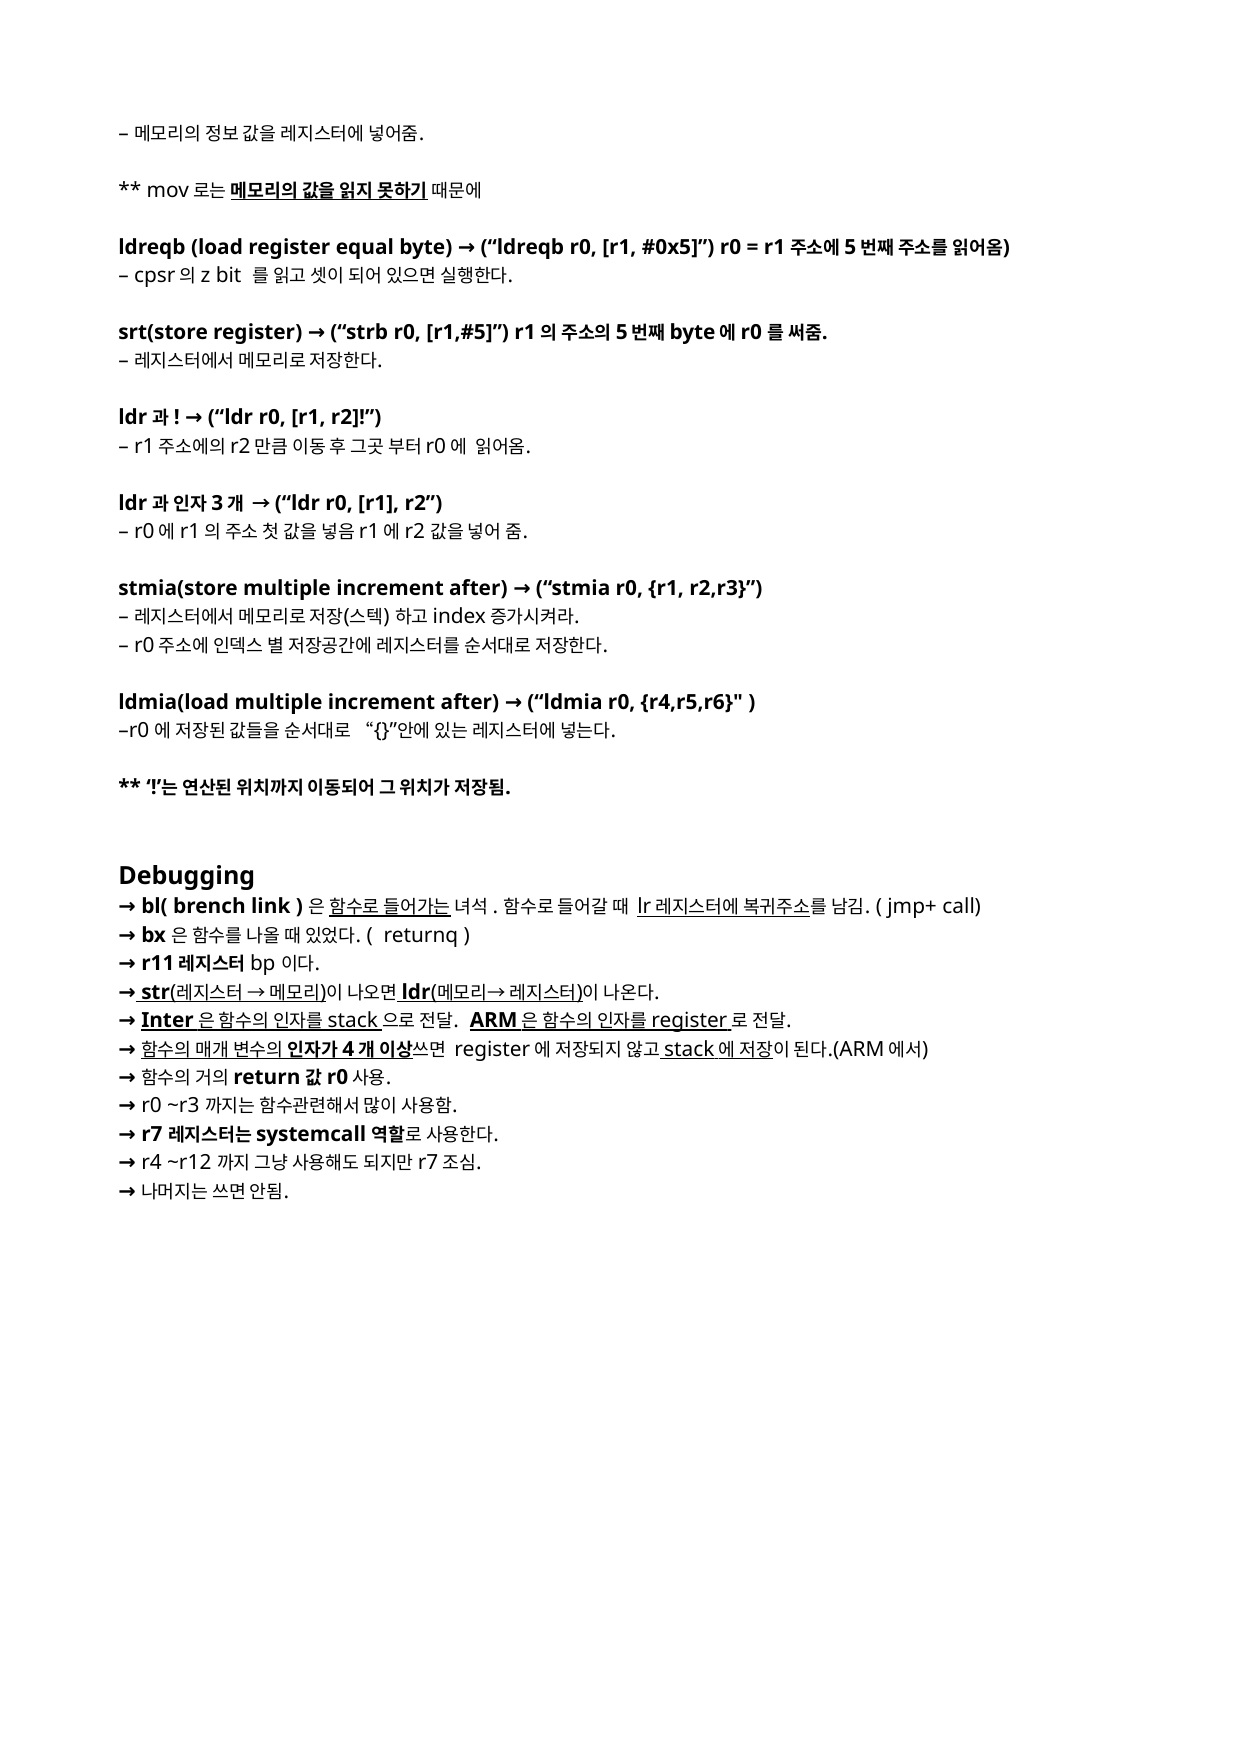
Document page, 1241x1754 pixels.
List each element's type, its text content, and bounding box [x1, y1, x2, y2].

text → r4 ~r12 까지 그냥 사용해도 되지만 r7조심. [118, 1147, 1122, 1176]
text → bx 은 함수를 나올 때 있었다. ( returnq ) [118, 920, 1122, 948]
text → r11레지스터 bp 이다. [118, 948, 1122, 977]
text → 함수의 거의 return 값 r0사용. [118, 1062, 1122, 1091]
text → r0 ~r3 까지는 함수관련해서 많이 사용함. [118, 1091, 1122, 1119]
text → str(레지스터 → 메모리)이 나오면 ldr(메모리→ 레지스터)이 나온다. [118, 977, 1122, 1005]
text – 메모리의 정보 값을 레지스터에 넣어줌. [118, 118, 1122, 147]
text – r0에 r1의 주소 첫 값을 넣음 r1에 r2 값을 넣어 줌. [118, 516, 1122, 545]
text ldr 과 인자 3개 → (“ldr r0, [r1], r2”) [118, 488, 1122, 516]
text – 레지스터에서 메모리로 저장한다. [118, 346, 1122, 374]
text –r0 에 저장된 값들을 순서대로 “{}”안에 있는 레지스터에 넣는다. [118, 715, 1122, 744]
text → Inter은 함수의 인자를 stack으로 전달. ARM은 함수의 인자를 register로 전달. [118, 1005, 1122, 1034]
text – r1주소에의 r2만큼 이동 후 그곳 부터r0에 읽어옴. [118, 431, 1122, 459]
text ldr 과 ! → (“ldr r0, [r1, r2]!”) [118, 402, 1122, 431]
text ldmia(load multiple increment after) → (“ldmia r0, {r4,r5,r6}" ) [118, 687, 1122, 715]
text → 나머지는 쓰면 안됨. [118, 1176, 1122, 1204]
text → bl( brench link ) 은 함수로 들어가는 녀석 . 함수로 들어갈 때 lr레지스터에 복귀주소를 남김. ( jmp+ call) [118, 892, 1122, 920]
text – 레지스터에서 메모리로 저장(스텍) 하고 index증가시켜라. [118, 602, 1122, 630]
text → 함수의 매개 변수의 인자가 4개 이상쓰면 register에 저장되지 않고 stack에 저장이 된다.(ARM에서) [118, 1034, 1122, 1062]
text Debugging [118, 857, 1122, 892]
text – cpsr의 z bit 를 읽고 셋이 되어 있으면 실행한다. [118, 260, 1122, 289]
text ** mov로는 메모리의 값을 읽지 못하기 때문에 [118, 175, 1122, 203]
text stmia(store multiple increment after) → (“stmia r0, {r1, r2,r3}”) [118, 573, 1122, 602]
text → r7 레지스터는 systemcall 역할로 사용한다. [118, 1119, 1122, 1147]
text ** ‘!’는 연산된 위치까지 이동되어 그 위치가 저장됨. [118, 772, 1122, 801]
text ldreqb (load register equal byte) → (“ldreqb r0, [r1, #0x5]”) r0 = r1주소에 5번째 주소를 읽어옴) [118, 232, 1122, 260]
text – r0주소에 인덱스 별 저장공간에 레지스터를 순서대로 저장한다. [118, 630, 1122, 658]
text srt(store register) → (“strb r0, [r1,#5]”) r1의 주소의 5번째 byte에 r0 를 써줌. [118, 317, 1122, 346]
